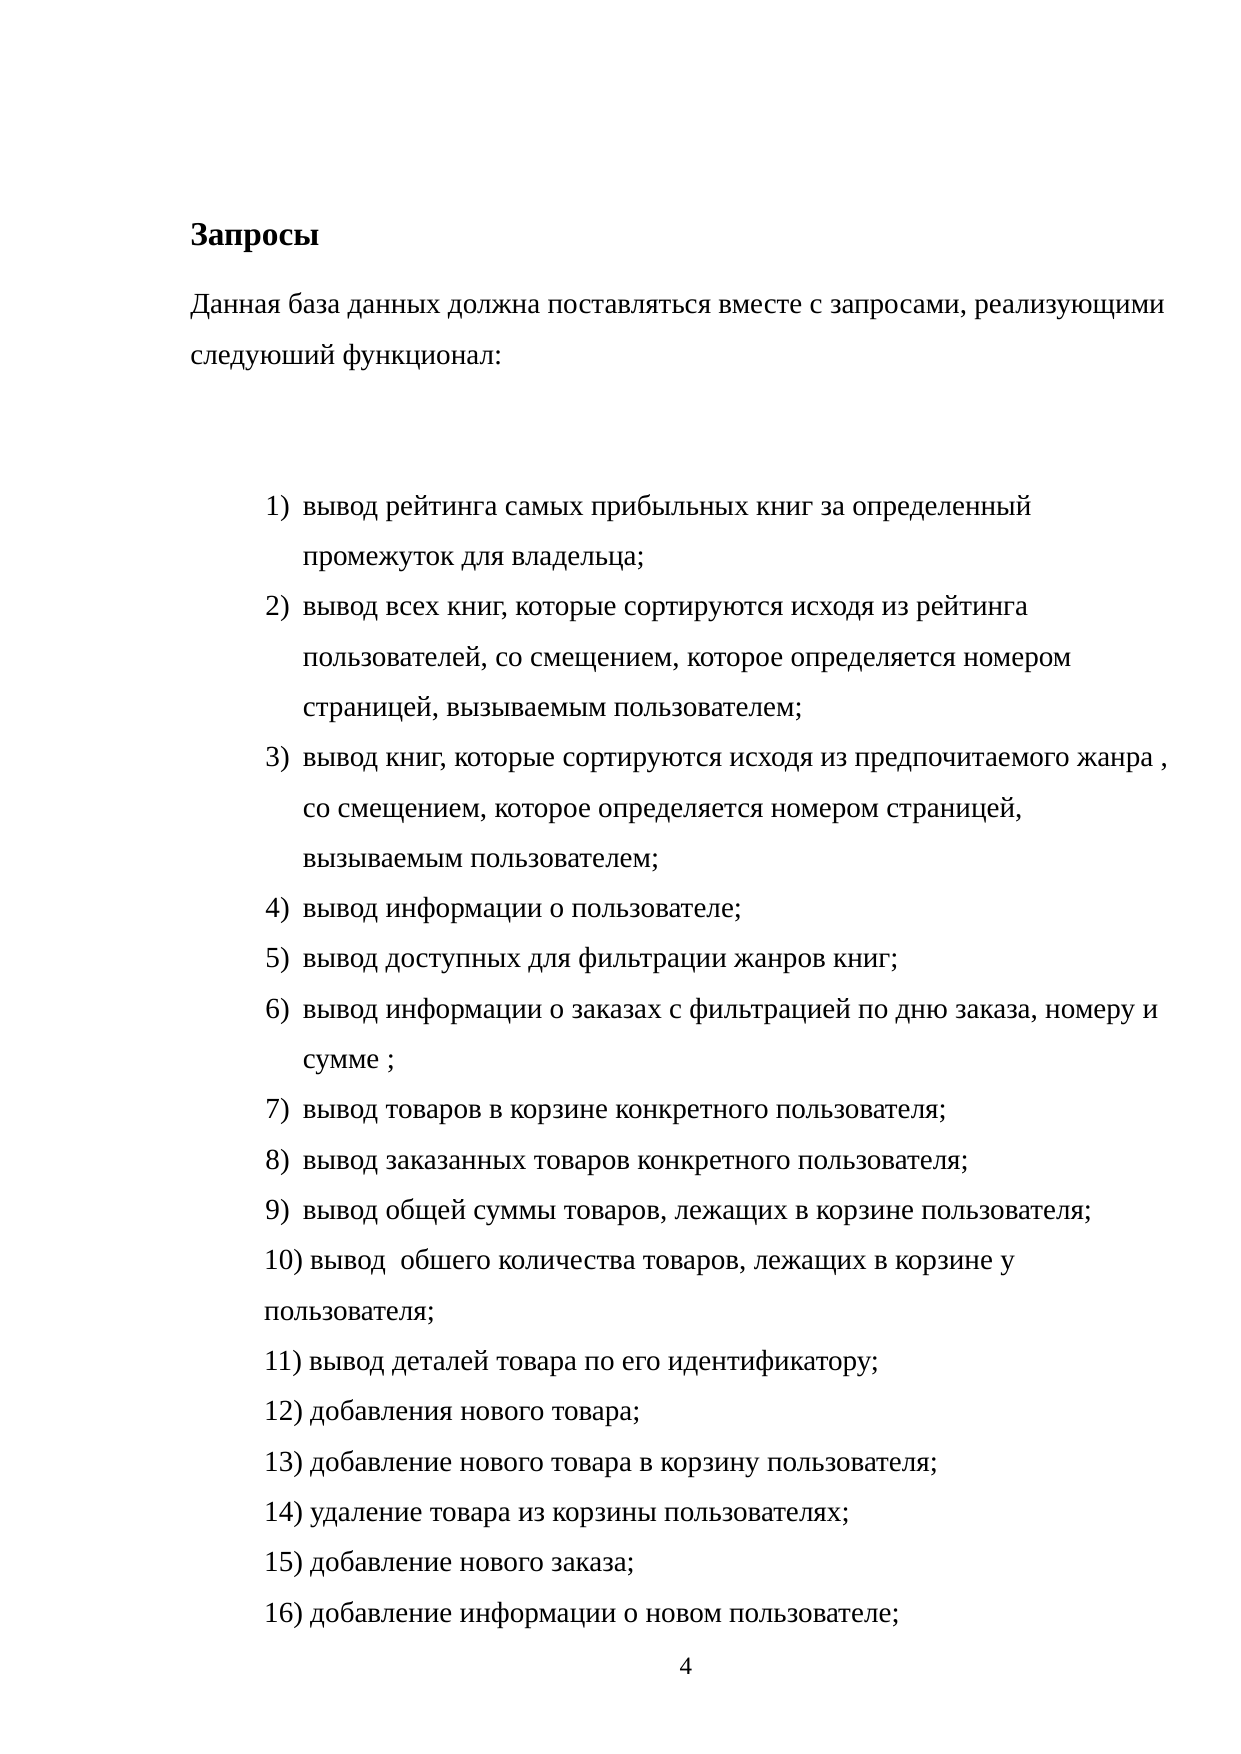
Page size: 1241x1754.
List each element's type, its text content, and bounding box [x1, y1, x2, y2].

text 12) добавления нового товара; [190, 1393, 1181, 1427]
list вывод информации о пользователе; [265, 890, 1181, 924]
text Запросы [190, 215, 1181, 253]
list вывод информации о заказах с фильтрацией по дню заказа, номеру и сумме ; [265, 991, 1181, 1075]
text 16) добавление информации о новом пользователе; [190, 1595, 1181, 1628]
list вывод всех книг, которые сортируются исходя из рейтинга пользователей, со смещением, которое определяется номером страницей, вызываемым пользователем; [265, 588, 1181, 723]
list вывод доступных для фильтрации жанров книг; [265, 941, 1181, 974]
text 11) вывод деталей товара по его идентификатору; [190, 1343, 1181, 1377]
text 13) добавление нового товара в корзину пользователя; [190, 1444, 1181, 1477]
list вывод книг, которые сортируются исходя из предпочитаемого жанра , со смещением, которое определяется номером страницей, вызываемым пользователем; [265, 739, 1181, 873]
text 10) вывод обшего количества товаров, лежащих в корзине у пользователя; [190, 1242, 1181, 1326]
list вывод рейтинга самых прибыльных книг за определенный промежуток для владельца; [265, 488, 1181, 572]
list вывод заказанных товаров конкретного пользователя; [265, 1142, 1181, 1175]
text Данная база данных должна поставляться вместе с запросами, реализующими следуюший функционал: [190, 287, 1181, 370]
text 14) удаление товара из корзины пользователях; [190, 1494, 1181, 1528]
list вывод общей суммы товаров, лежащих в корзине пользователя; [265, 1192, 1181, 1226]
text 15) добавление нового заказа; [190, 1544, 1181, 1578]
list вывод товаров в корзине конкретного пользователя; [265, 1092, 1181, 1125]
